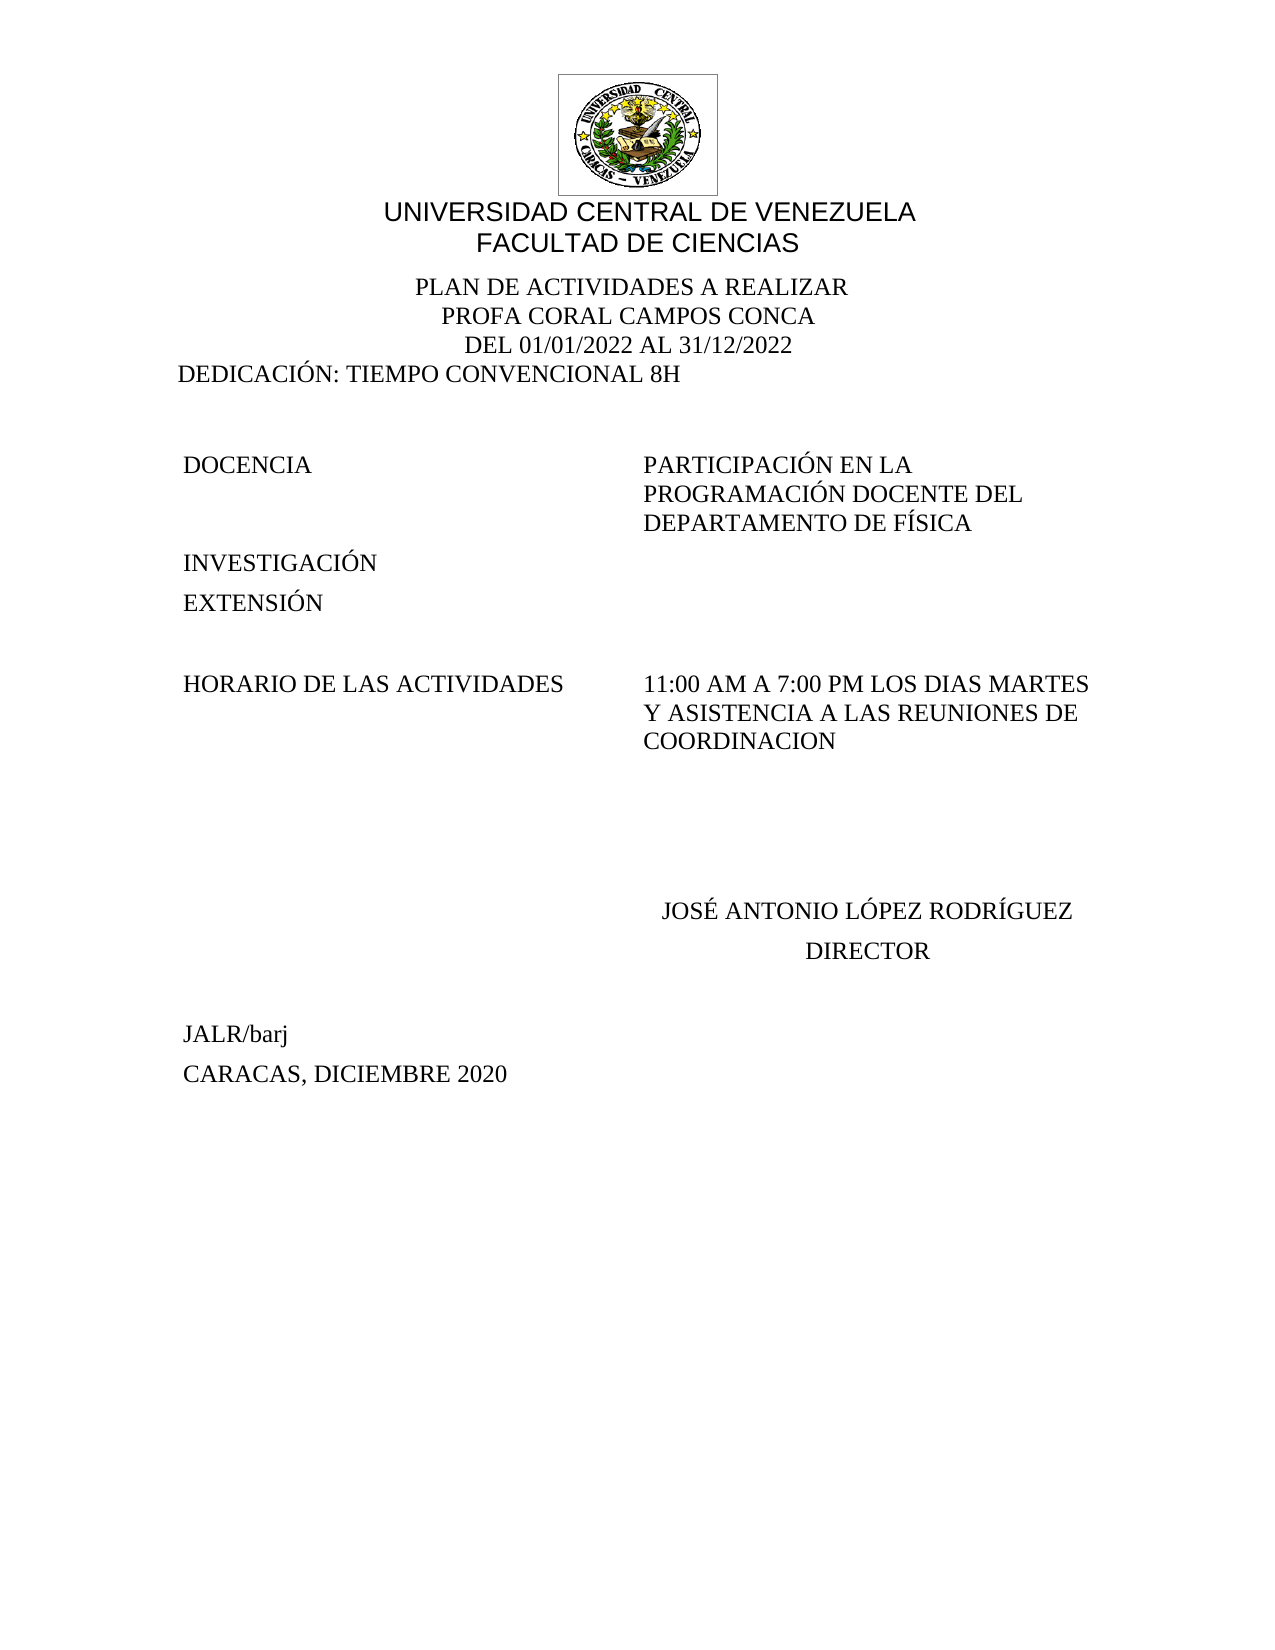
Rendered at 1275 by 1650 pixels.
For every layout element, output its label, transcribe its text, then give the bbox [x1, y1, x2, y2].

table_cell 11:00 AM A 7:00 PM LOS DIAS MARTES Y ASISTENCIA A LAS REUNIONES DE COORDINACION [638, 663, 1098, 761]
table_cell CARACAS, diciembre 2020 [177, 1054, 637, 1094]
table_cell HORARIO DE LAS ACTIVIDADES [177, 663, 637, 761]
table_cell [638, 1014, 1098, 1054]
table_header PARTICIPACIÓN EN LA PROGRAMACIÓN DOCENTE DEL DEPARTAMENTO DE FÍSICA [638, 445, 1098, 543]
text DEL 01/01/2022 al 31/12/2022 [177, 330, 1086, 359]
table_header [177, 847, 637, 930]
table_cell investigación [177, 543, 637, 583]
table_cell [638, 543, 1098, 583]
table_cell [638, 1054, 1098, 1094]
table_cell [638, 583, 1098, 623]
table_cell [638, 623, 1098, 663]
text dedicación: Tiempo Convencional 8H [177, 359, 1086, 387]
table_header JOSÉ ANTONIO LÓPEZ RODRÍGUEZ [638, 847, 1098, 930]
table_header DOCENCIA [177, 445, 637, 543]
table_cell [177, 930, 637, 1014]
table_cell extensión [177, 583, 637, 623]
table_cell [177, 623, 637, 663]
text PLAN DE ACTIVIDADES A REALIZAR [177, 272, 1086, 301]
table_cell DIRECTOR [638, 930, 1098, 1014]
text PROFA Coral Campos Conca [177, 301, 1086, 330]
table_cell JALR/barj [177, 1014, 637, 1054]
